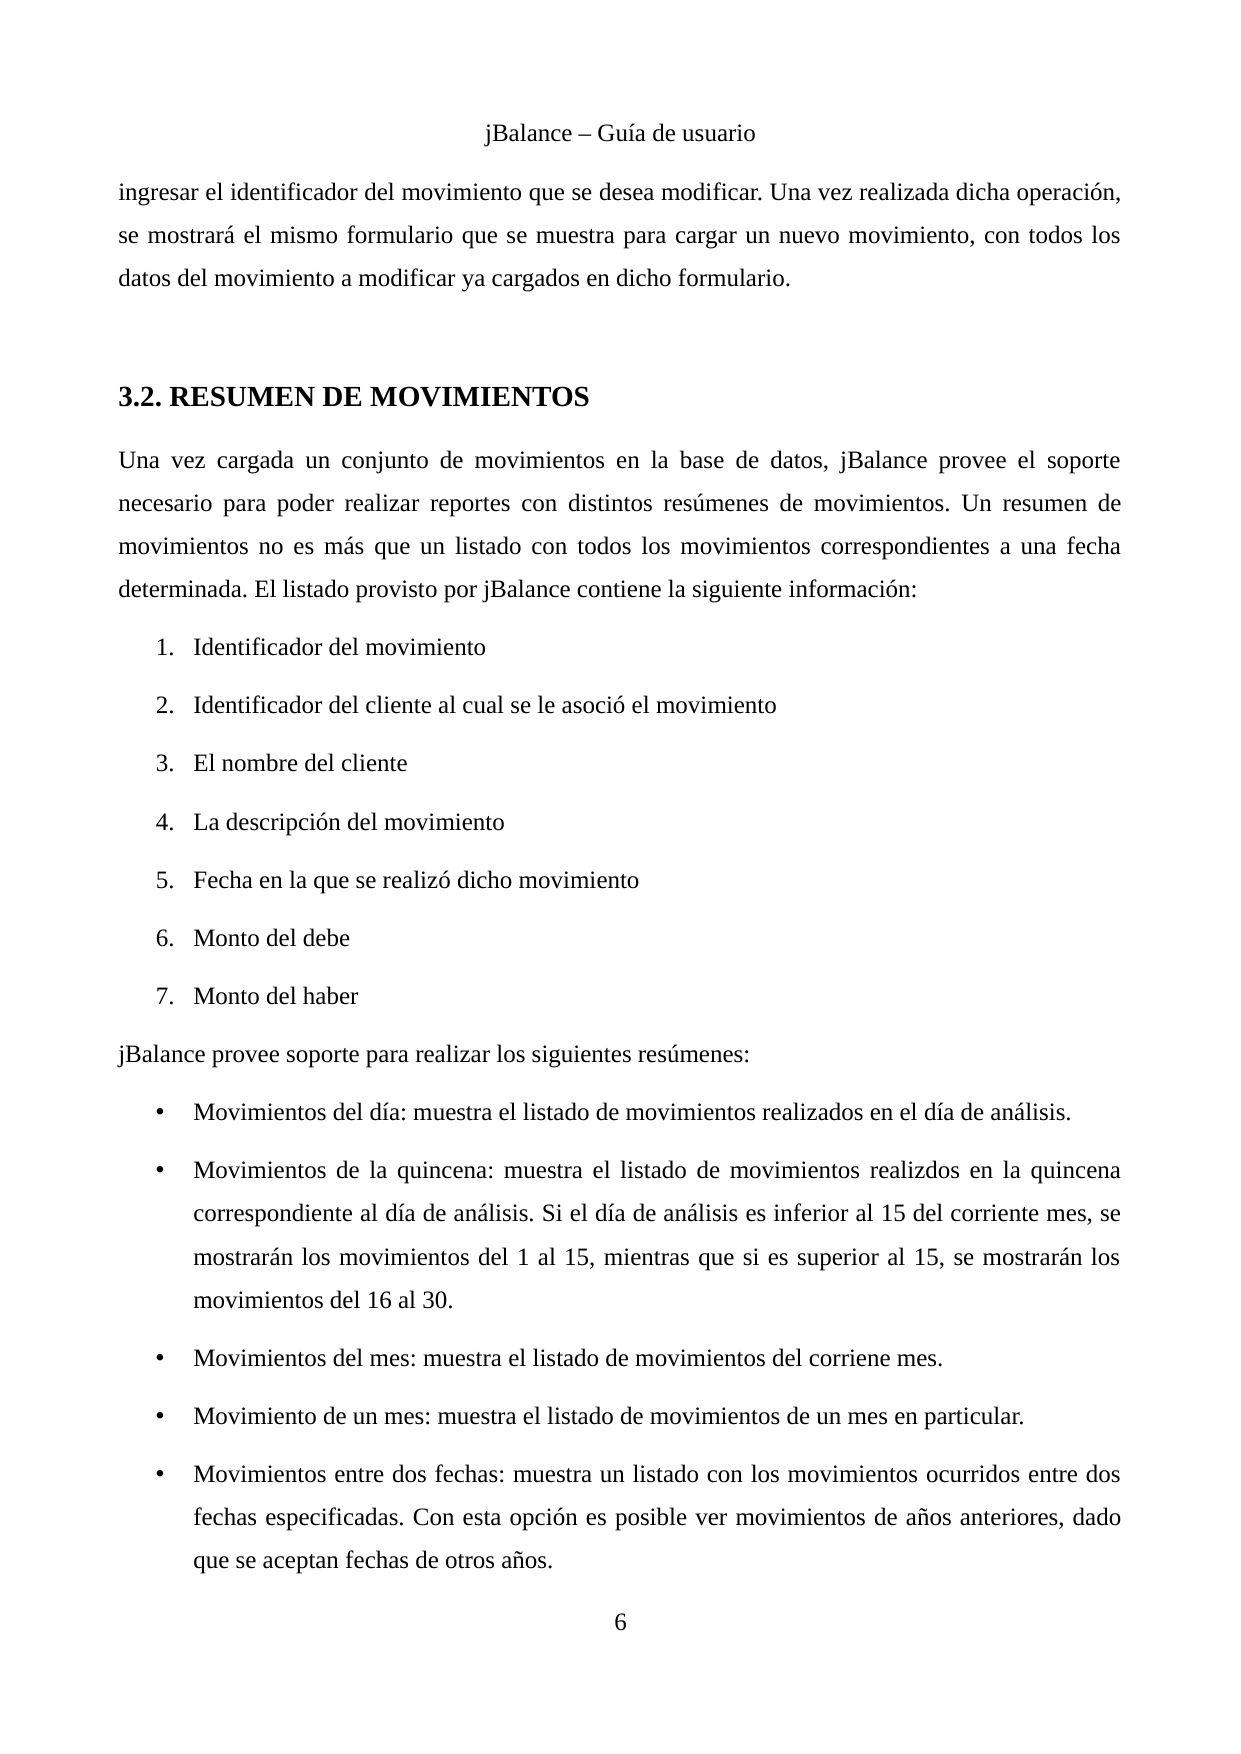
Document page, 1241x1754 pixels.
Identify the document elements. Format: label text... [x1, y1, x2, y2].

list Monto del debe [156, 923, 1122, 952]
text jBalance provee soporte para realizar los siguientes resúmenes: [118, 1039, 1122, 1068]
list El nombre del cliente [156, 748, 1122, 777]
text Una vez cargada un conjunto de movimientos en la base de datos, jBalance provee el soporte necesario para poder realizar reportes con distintos resúmenes de movimientos. Un resumen de movimientos no es más que un listado con todos los movimientos correspondientes a una fecha determinada. El listado provisto por jBalance contiene la siguiente información: [118, 445, 1122, 603]
list La descripción del movimiento [156, 807, 1122, 835]
list Movimientos del día: muestra el listado de movimientos realizados en el día de análisis. [156, 1097, 1122, 1126]
list Movimiento de un mes: muestra el listado de movimientos de un mes en particular. [156, 1401, 1122, 1430]
list Monto del haber [156, 981, 1122, 1010]
list Movimientos entre dos fechas: muestra un listado con los movimientos ocurridos entre dos fechas especificadas. Con esta opción es posible ver movimientos de años anteriores, dado que se aceptan fechas de otros años. [156, 1459, 1122, 1574]
list Fecha en la que se realizó dicho movimiento [156, 865, 1122, 893]
list Identificador del movimiento [156, 632, 1122, 661]
list Movimientos del mes: muestra el listado de movimientos del corriene mes. [156, 1343, 1122, 1372]
text 3.2. RESUMEN DE MOVIMIENTOS [118, 379, 1122, 413]
list Identificador del cliente al cual se le asoció el movimiento [156, 690, 1122, 719]
text ingresar el identificador del movimiento que se desea modificar. Una vez realizada dicha operación, se mostrará el mismo formulario que se muestra para cargar un nuevo movimiento, con todos los datos del movimiento a modificar ya cargados en dicho formulario. [118, 177, 1122, 292]
list Movimientos de la quincena: muestra el listado de movimientos realizdos en la quincena correspondiente al día de análisis. Si el día de análisis es inferior al 15 del corriente mes, se mostrarán los movimientos del 1 al 15, mientras que si es superior al 15, se mostrarán los movimientos del 16 al 30. [156, 1155, 1122, 1313]
